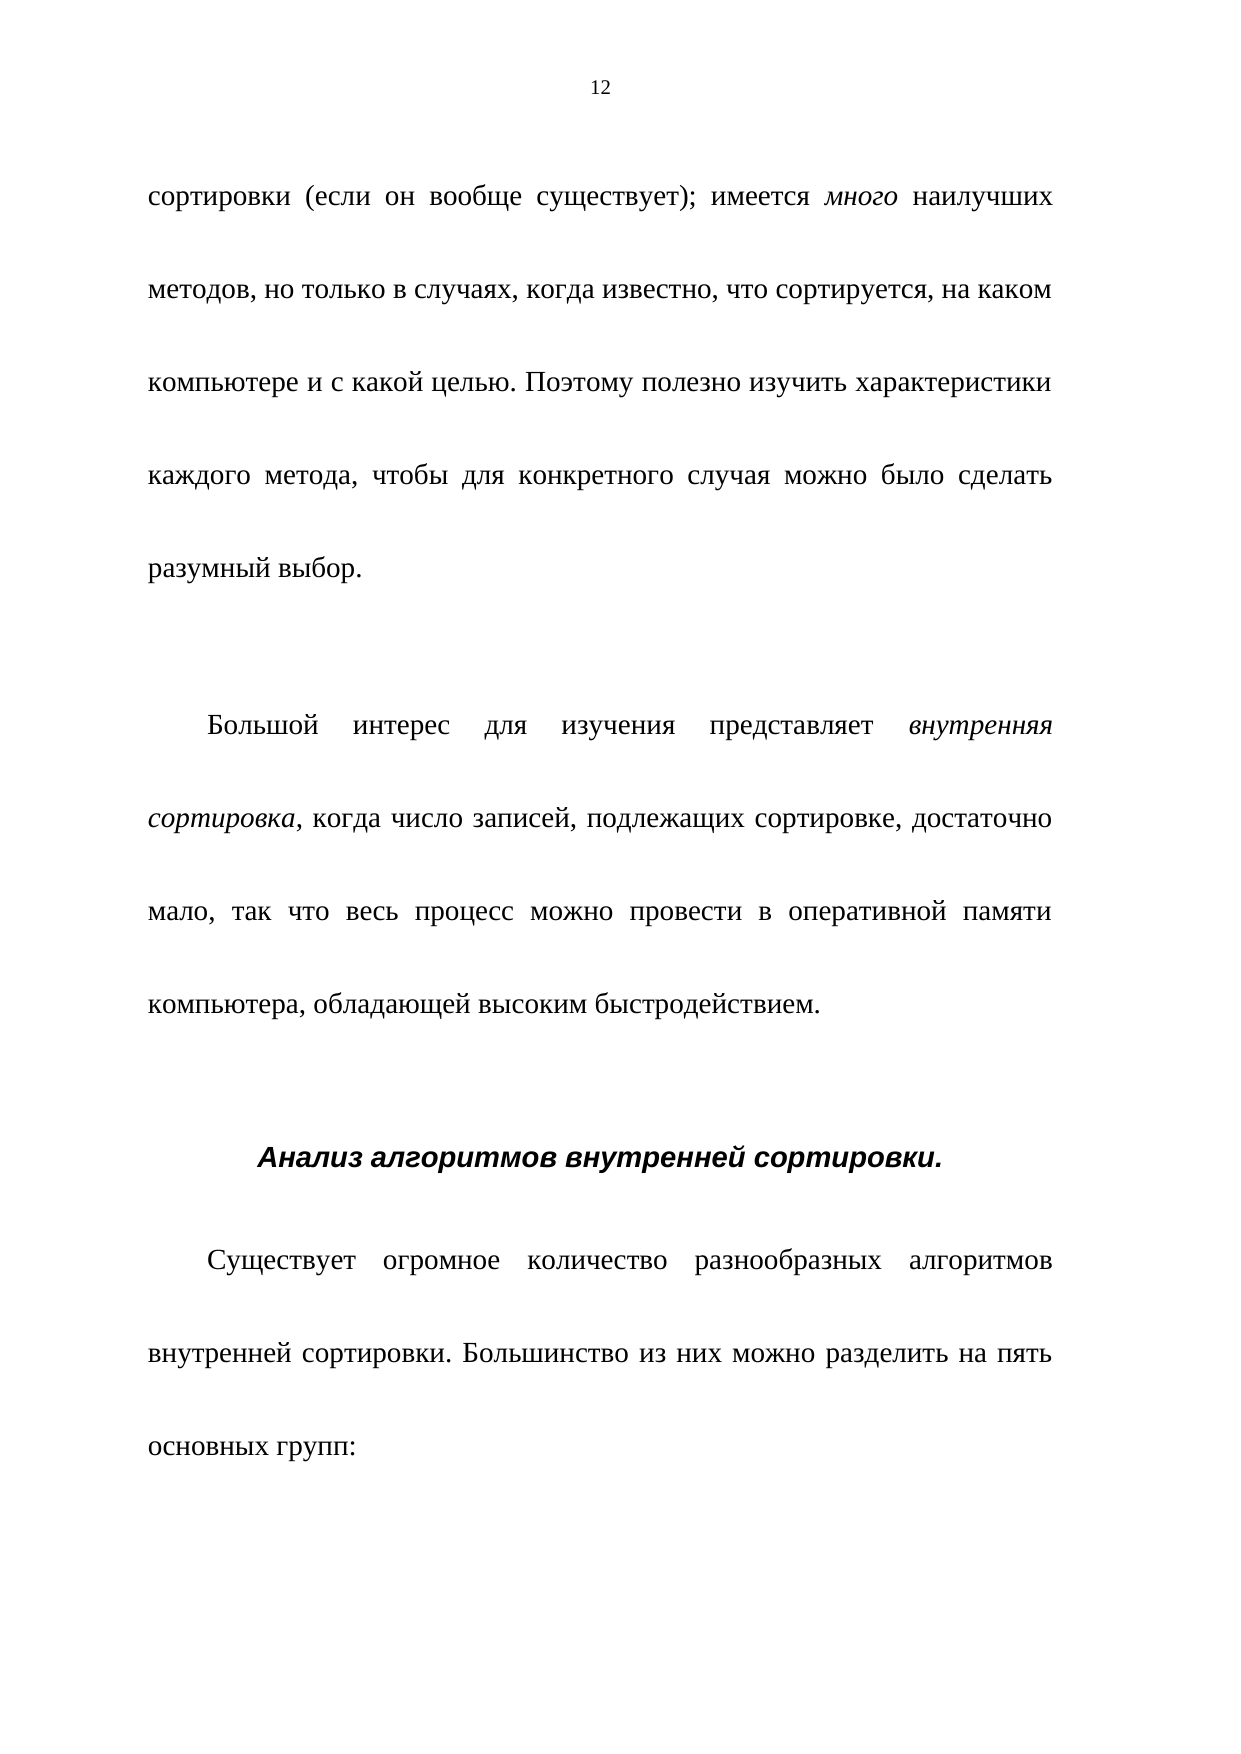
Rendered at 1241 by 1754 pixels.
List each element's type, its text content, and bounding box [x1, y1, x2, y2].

text сортировки (если он вообще существует); имеется много наилучших методов, но только в случаях, когда известно, что сортируется, на каком компьютере и с какой целью. Поэтому полезно изучить характеристики каждого метода, чтобы для конкретного случая можно было сделать разумный выбор. [148, 150, 1053, 584]
subtitle Анализ алгоритмов внутренней сортировки. [148, 1140, 1053, 1174]
text Существует огромное количество разнообразных алгоритмов внутренней сортировки. Большинство из них можно разделить на пять основных групп: [148, 1213, 1053, 1461]
text Большой интерес для изучения представляет внутренняя сортировка, когда число записей, подлежащих сортировке, достаточно мало, так что весь процесс можно провести в оперативной памяти компьютера, обладающей высоким быстродействием. [148, 679, 1053, 1020]
